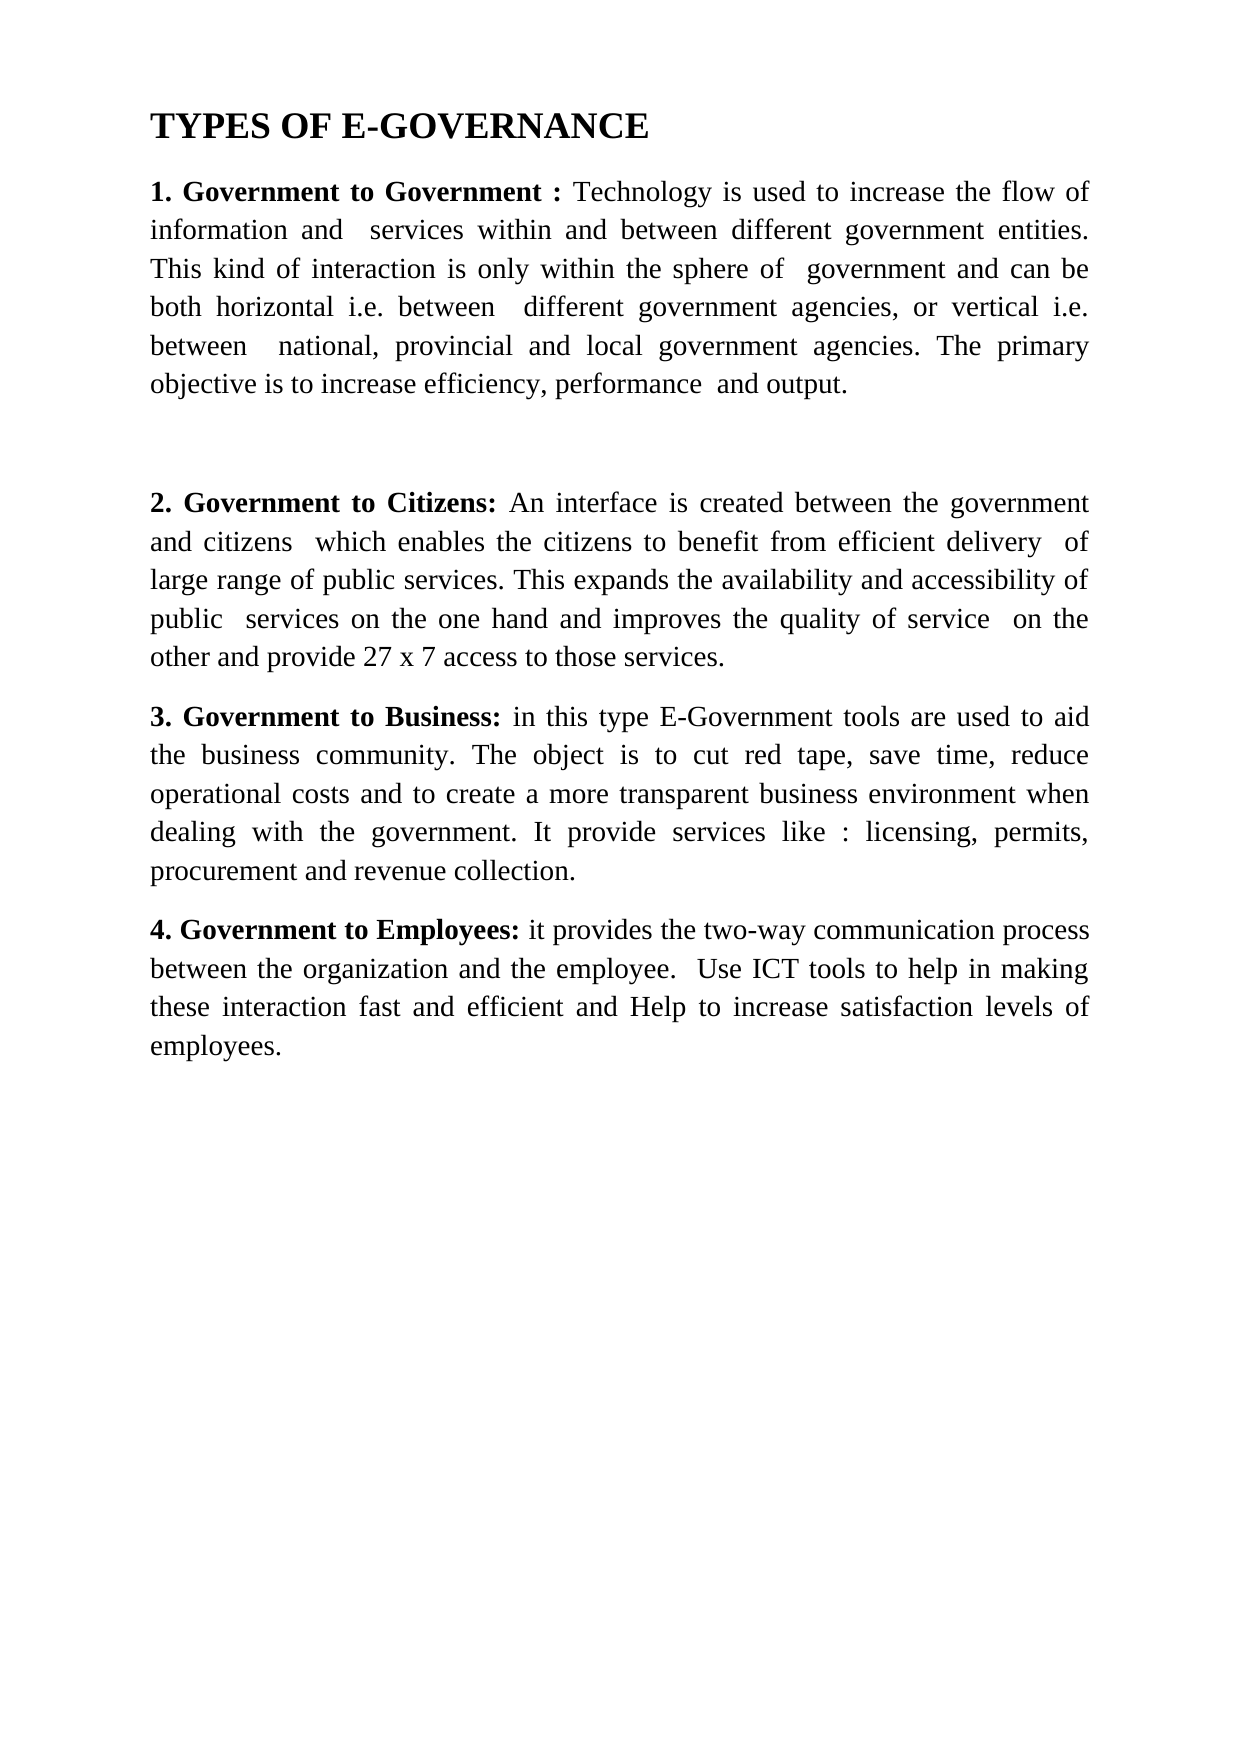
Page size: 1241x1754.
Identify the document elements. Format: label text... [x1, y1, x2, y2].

text 1. Government to Government : Technology is used to increase the flow of information and services within and between different government entities. This kind of interaction is only within the sphere of government and can be both horizontal i.e. between different government agencies, or vertical i.e. between national, provincial and local government agencies. The primary objective is to increase efficiency, performance and output. [150, 174, 1090, 400]
text 4. Government to Employees: it provides the two-way communication process between the organization and the employee. Use ICT tools to help in making these interaction fast and efficient and Help to increase satisfaction levels of employees. [150, 912, 1090, 1062]
text TYPES OF E-GOVERNANCE [150, 103, 1090, 147]
text 3. Government to Business: in this type E-Government tools are used to aid the business community. The object is to cut red tape, save time, reduce operational costs and to create a more transparent business environment when dealing with the government. It provide services like : licensing, permits, procurement and revenue collection. [150, 699, 1090, 887]
text 2. Government to Citizens: An interface is created between the government and citizens which enables the citizens to benefit from efficient delivery of large range of public services. This expands the availability and accessibility of public services on the one hand and improves the quality of service on the other and provide 27 x 7 access to those services. [150, 485, 1090, 673]
